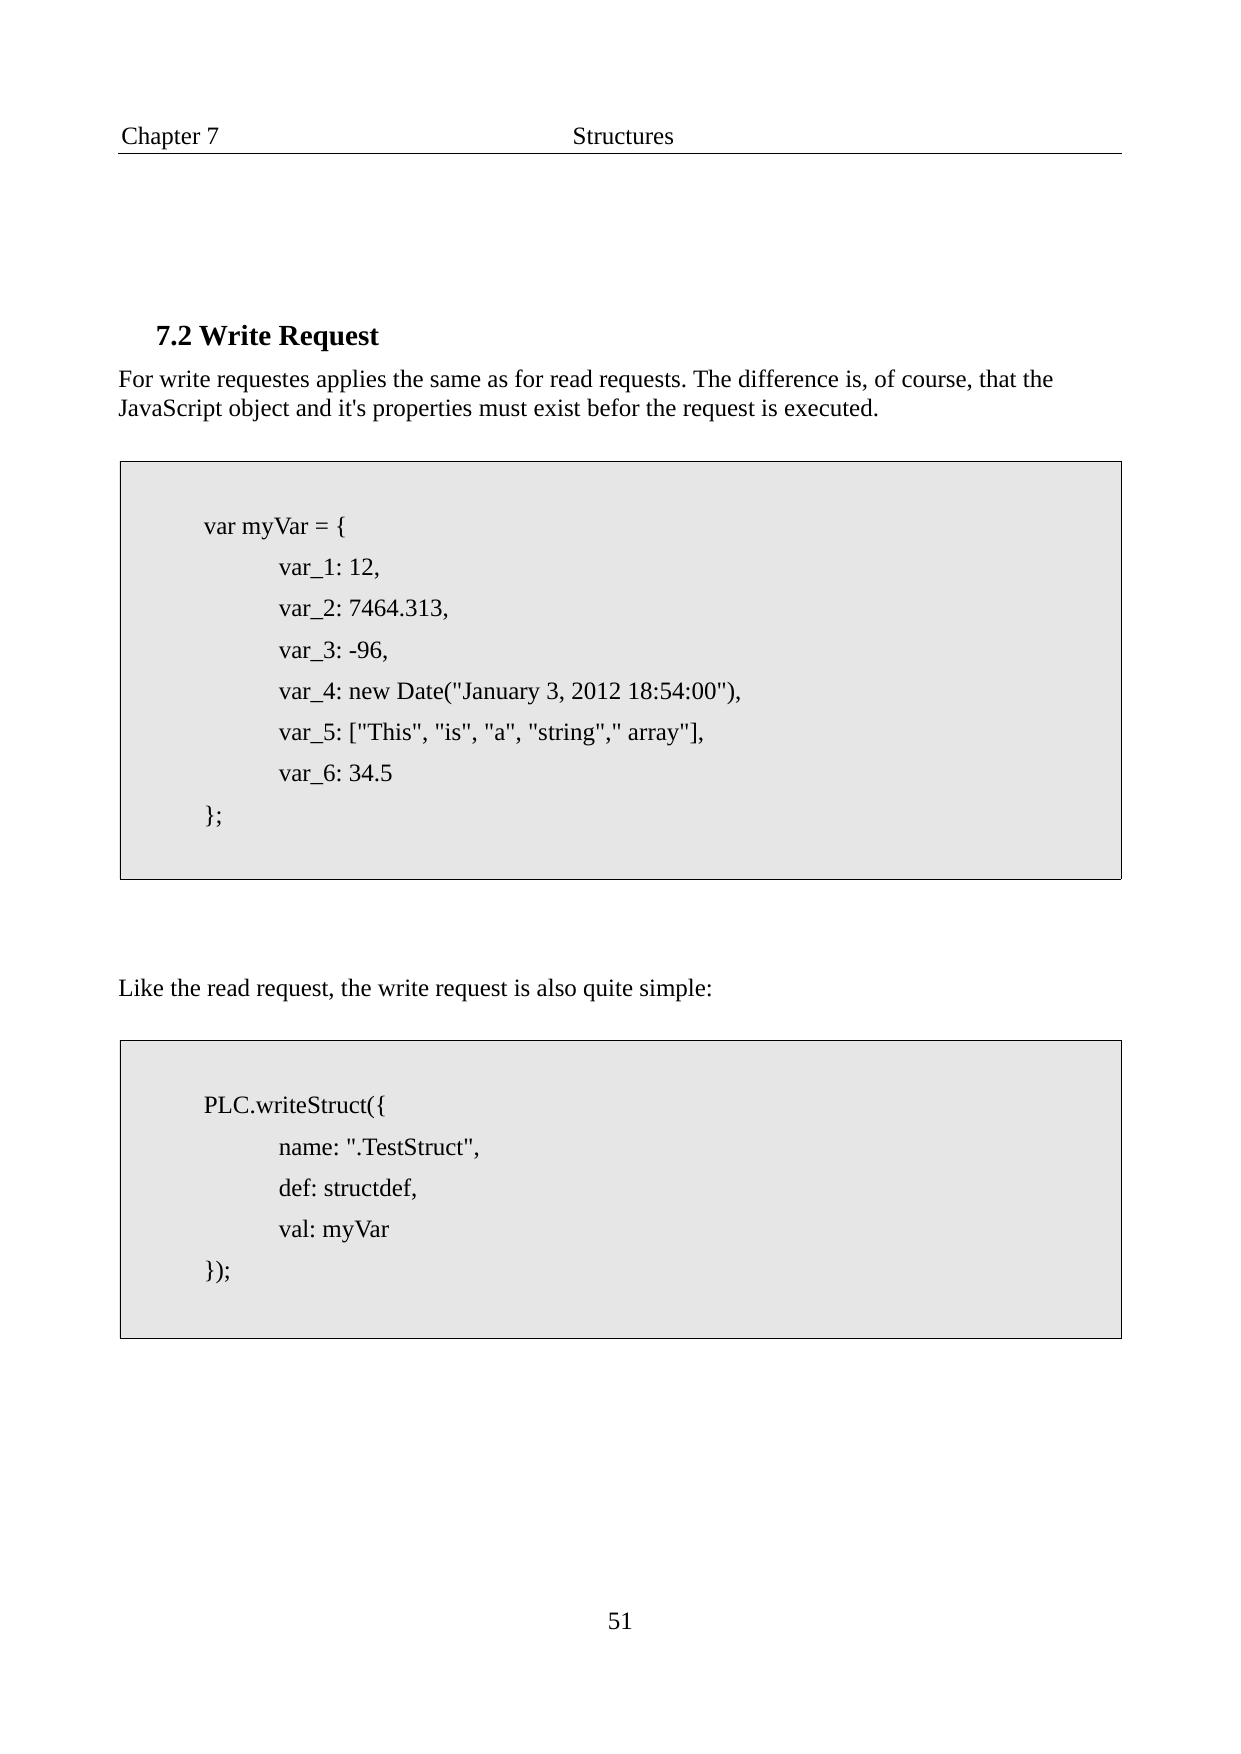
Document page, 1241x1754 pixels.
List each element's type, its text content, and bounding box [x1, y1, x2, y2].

text var_2: 7464.313, [128, 593, 1112, 622]
text var_6: 34.5 [128, 758, 1112, 787]
text var_3: -96, [128, 635, 1112, 663]
text var_1: 12, [128, 552, 1112, 581]
text def: structdef, [128, 1173, 1112, 1202]
text }; [128, 800, 1112, 828]
text var_5: ["This", "is", "a", "string"," array"], [128, 717, 1112, 746]
text var_4: new Date("January 3, 2012 18:54:00"), [128, 676, 1112, 705]
text PLC.writeStruct({ [128, 1091, 1112, 1119]
text name: ".TestStruct", [128, 1132, 1112, 1161]
text Like the read request, the write request is also quite simple: [118, 973, 1122, 1002]
text }); [128, 1256, 1112, 1284]
subtitle 7.2 Write Request [156, 318, 1122, 352]
text For write requestes applies the same as for read requests. The difference is, of course, that the JavaScript object and it's properties must exist befor the request is executed. [118, 364, 1122, 422]
text var myVar = { [128, 511, 1112, 540]
text val: myVar [128, 1214, 1112, 1243]
